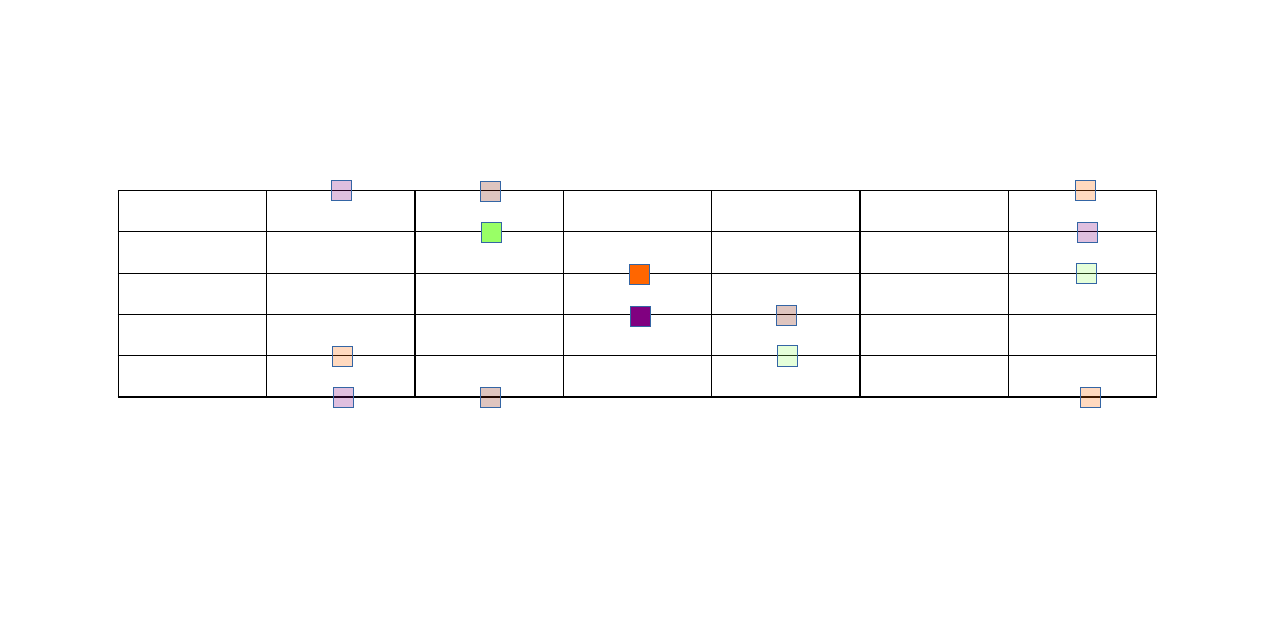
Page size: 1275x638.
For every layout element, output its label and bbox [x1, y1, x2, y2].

table_cell [564, 274, 711, 314]
table_cell [861, 356, 1008, 396]
table_cell [861, 315, 1008, 355]
table_cell [712, 232, 859, 273]
table_cell [1009, 274, 1156, 314]
table_cell [564, 315, 711, 355]
table_cell [564, 356, 711, 396]
table_cell [119, 315, 266, 355]
table_cell [416, 274, 563, 314]
table_header [1009, 191, 1156, 231]
table_cell [564, 232, 711, 273]
table_cell [712, 274, 859, 314]
table_cell [267, 315, 414, 355]
table_cell [267, 274, 414, 314]
table_cell [267, 232, 414, 273]
table_header [564, 191, 711, 231]
table_header [861, 191, 1008, 231]
table_cell [1009, 232, 1156, 273]
table_header [712, 191, 859, 231]
table_cell [416, 356, 563, 396]
table_header [119, 191, 266, 231]
table_cell [119, 232, 266, 273]
table_cell [861, 232, 1008, 273]
table_cell [416, 315, 563, 355]
table_header [267, 191, 414, 231]
table_cell [267, 356, 414, 396]
table_cell [1009, 356, 1156, 396]
table_cell [861, 274, 1008, 314]
table_cell [712, 315, 859, 355]
table_cell [1009, 315, 1156, 355]
table_header [416, 191, 563, 231]
table_cell [416, 232, 563, 273]
table_cell [119, 356, 266, 396]
table_cell [712, 356, 859, 396]
table_cell [119, 274, 266, 314]
